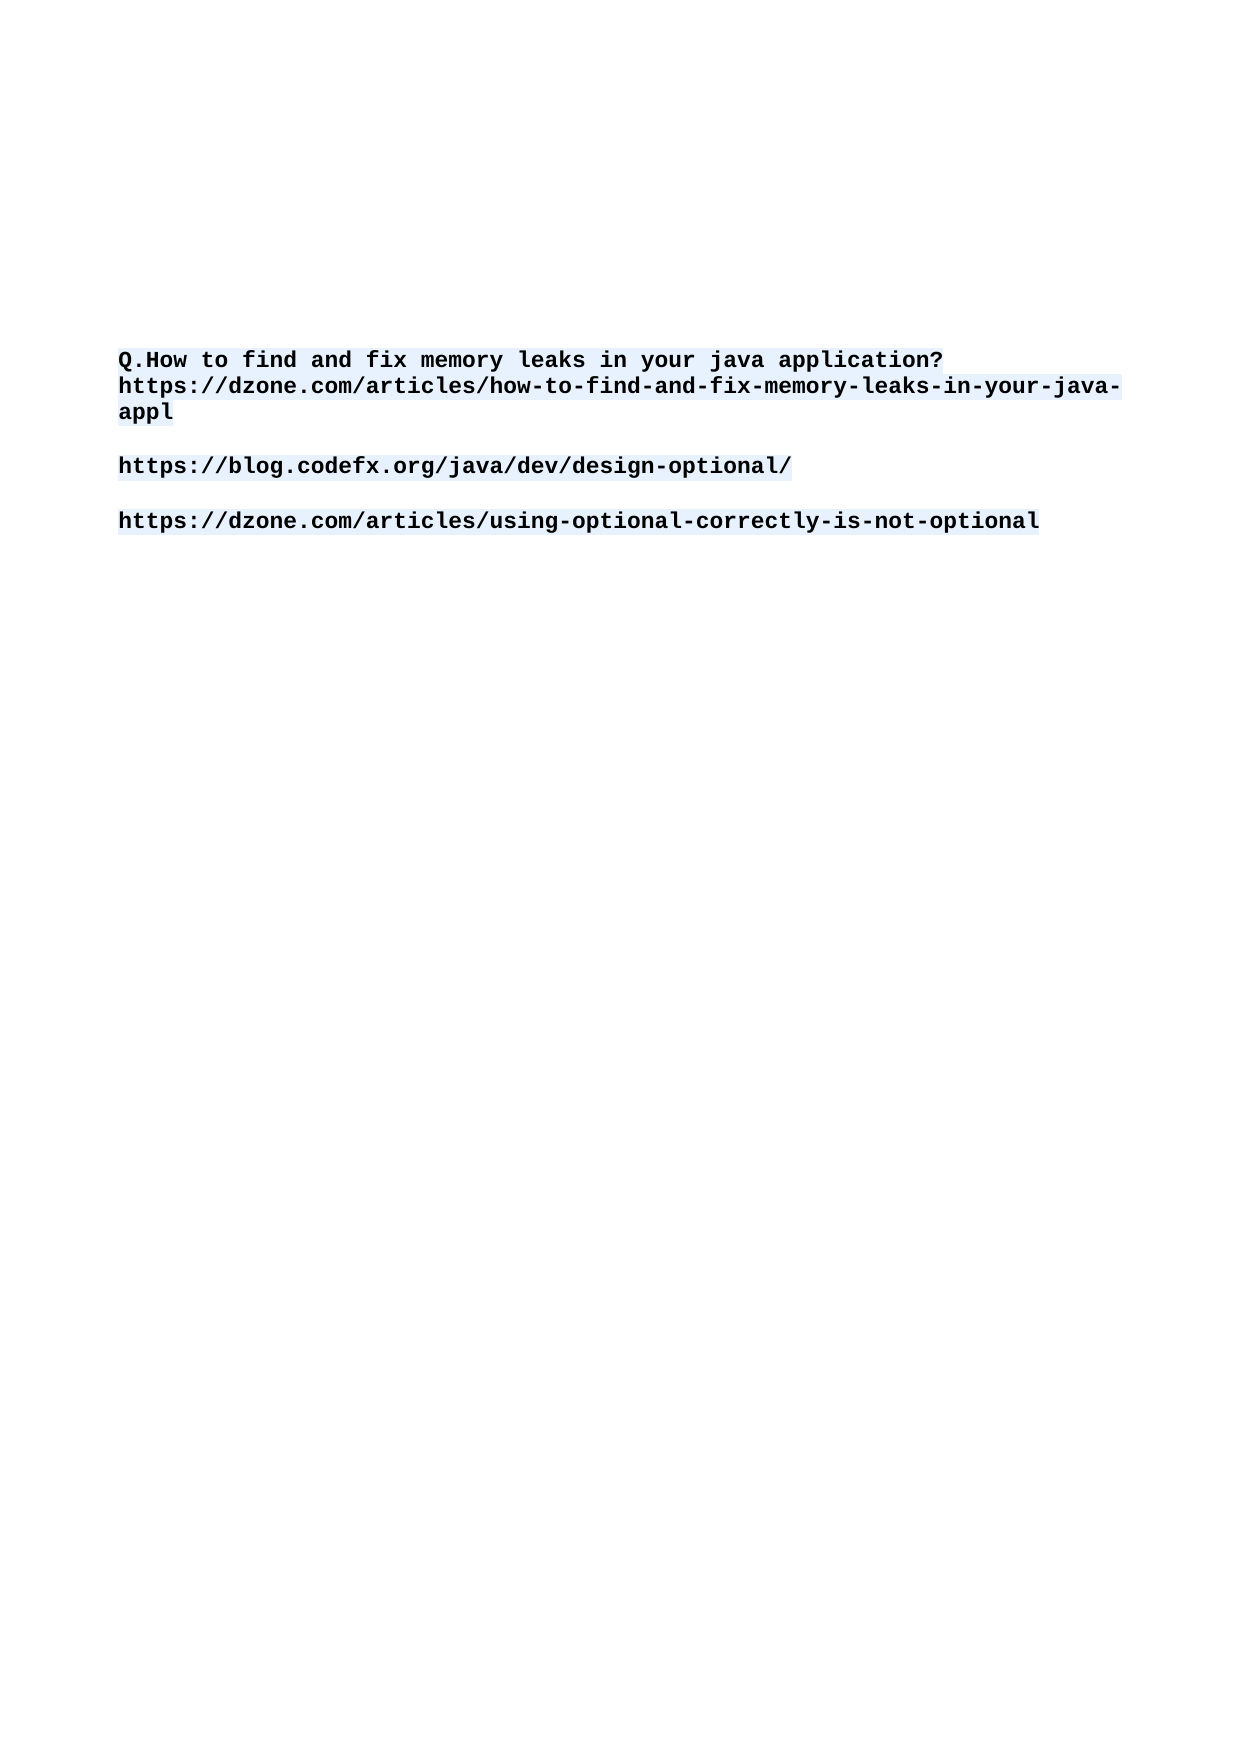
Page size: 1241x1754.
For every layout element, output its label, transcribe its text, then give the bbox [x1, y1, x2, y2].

text https://dzone.com/articles/how-to-find-and-fix-memory-leaks-in-your-java-appl [118, 374, 1122, 426]
text https://dzone.com/articles/using-optional-correctly-is-not-optional [118, 509, 1122, 535]
text Q.How to find and fix memory leaks in your java application? [118, 348, 1122, 374]
text https://blog.codefx.org/java/dev/design-optional/ [118, 455, 1122, 481]
